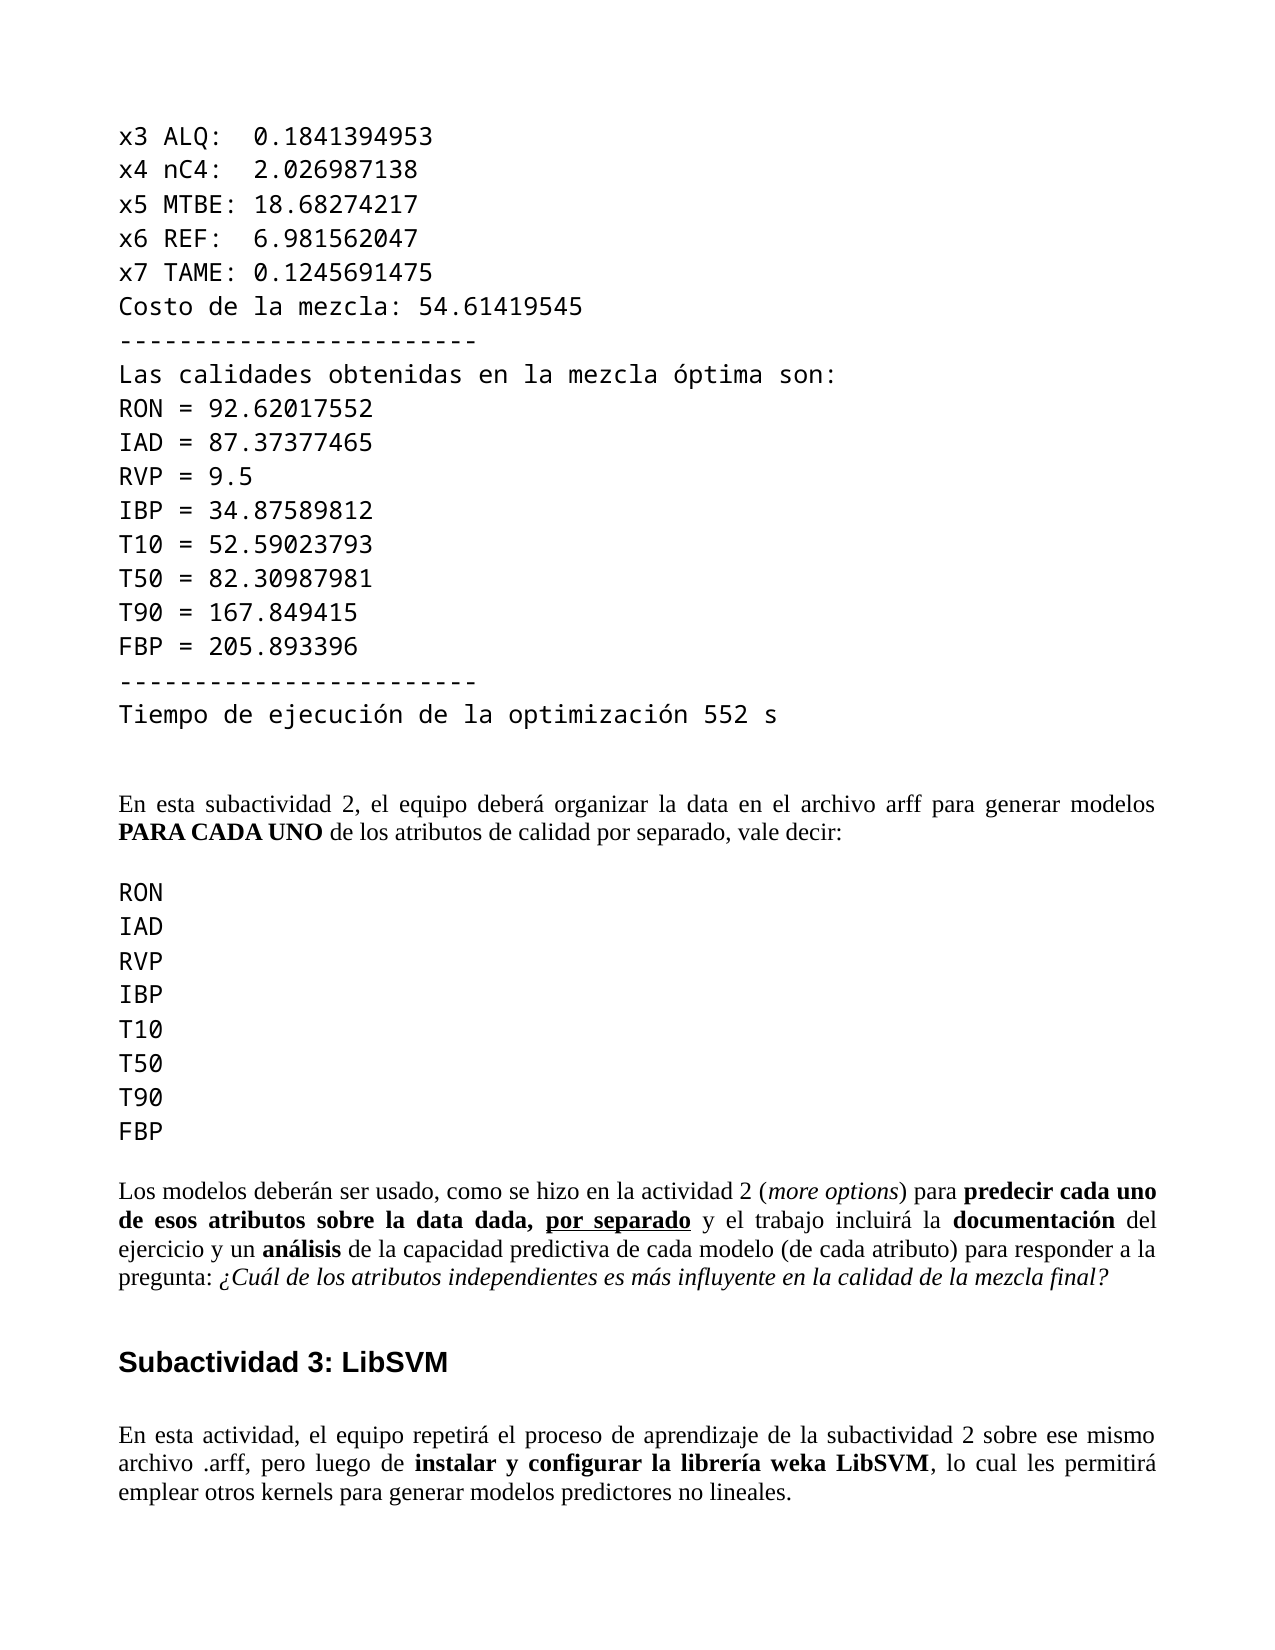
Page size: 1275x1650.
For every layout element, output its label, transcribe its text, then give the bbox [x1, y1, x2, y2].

text RON = 92.62017552 [118, 391, 1157, 425]
text RVP [118, 943, 1157, 977]
text En esta subactividad 2, el equipo deberá organizar la data en el archivo arff para generar modelos PARA CADA UNO de los atributos de calidad por separado, vale decir: [118, 789, 1157, 846]
text En esta actividad, el equipo repetirá el proceso de aprendizaje de la subactividad 2 sobre ese mismo archivo .arff, pero luego de instalar y configurar la librería weka LibSVM, lo cual les permitirá emplear otros kernels para generar modelos predictores no lineales. [118, 1420, 1157, 1506]
text ------------------------ [118, 322, 1157, 357]
text x5 MTBE: 18.68274217 [118, 186, 1157, 220]
text T50 = 82.30987981 [118, 561, 1157, 595]
text IBP = 34.87589812 [118, 493, 1157, 527]
text ------------------------ [118, 663, 1157, 697]
text T90 = 167.849415 [118, 595, 1157, 629]
text RON [118, 875, 1157, 909]
text x4 nC4: 2.026987138 [118, 152, 1157, 186]
subtitle Subactividad 3: LibSVM [118, 1345, 1157, 1378]
text x7 TAME: 0.1245691475 [118, 254, 1157, 288]
text T10 = 52.59023793 [118, 527, 1157, 561]
text x6 REF: 6.981562047 [118, 220, 1157, 254]
text Los modelos deberán ser usado, como se hizo en la actividad 2 (more options) para predecir cada uno de esos atributos sobre la data dada, por separado y el trabajo incluirá la documentación del ejercicio y un análisis de la capacidad predictiva de cada modelo (de cada atributo) para responder a la pregunta: ¿Cuál de los atributos independientes es más influyente en la calidad de la mezcla final? [118, 1176, 1157, 1291]
text T10 [118, 1011, 1157, 1045]
text Las calidades obtenidas en la mezcla óptima son: [118, 357, 1157, 391]
text T90 [118, 1079, 1157, 1113]
text IBP [118, 977, 1157, 1011]
text x3 ALQ: 0.1841394953 [118, 118, 1157, 152]
text IAD [118, 909, 1157, 943]
text IAD = 87.37377465 [118, 425, 1157, 459]
text Tiempo de ejecución de la optimización 552 s [118, 697, 1157, 731]
text Costo de la mezcla: 54.61419545 [118, 288, 1157, 322]
text RVP = 9.5 [118, 459, 1157, 493]
text T50 [118, 1045, 1157, 1079]
text FBP [118, 1113, 1157, 1147]
text FBP = 205.893396 [118, 629, 1157, 663]
